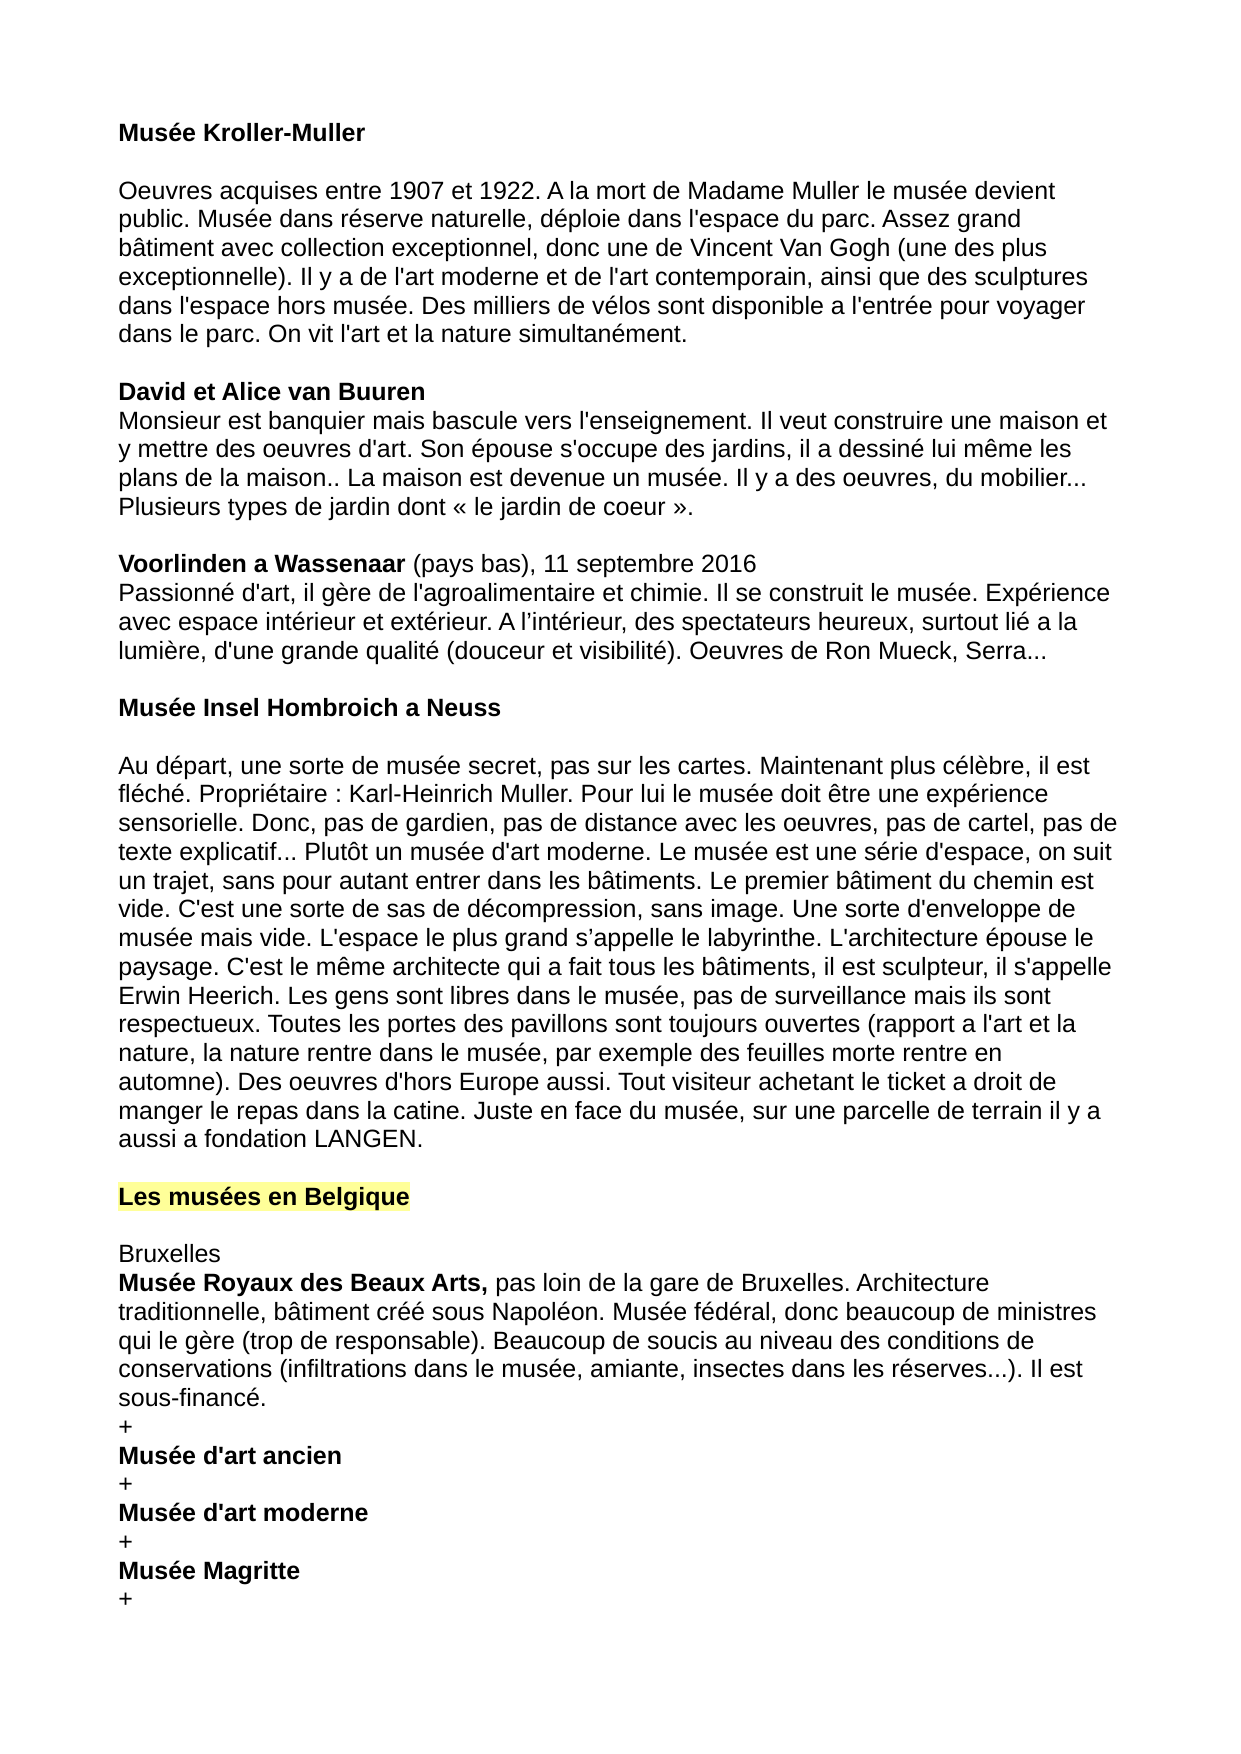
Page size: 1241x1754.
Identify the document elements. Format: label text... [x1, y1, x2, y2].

text Musée d'art ancien [118, 1441, 1122, 1469]
text Bruxelles [118, 1239, 1122, 1268]
text Musée Insel Hombroich a Neuss [118, 693, 1122, 722]
text Plusieurs types de jardin dont « le jardin de coeur ». [118, 492, 1122, 521]
text Musée Magritte [118, 1556, 1122, 1584]
text Au départ, une sorte de musée secret, pas sur les cartes. Maintenant plus célèbre, il est fléché. Propriétaire : Karl-Heinrich Muller. Pour lui le musée doit être une expérience sensorielle. Donc, pas de gardien, pas de distance avec les oeuvres, pas de cartel, pas de texte explicatif... Plutôt un musée d'art moderne. Le musée est une série d'espace, on suit un trajet, sans pour autant entrer dans les bâtiments. Le premier bâtiment du chemin est vide. C'est une sorte de sas de décompression, sans image. Une sorte d'enveloppe de musée mais vide. L'espace le plus grand s’appelle le labyrinthe. L'architecture épouse le paysage. C'est le même architecte qui a fait tous les bâtiments, il est sculpteur, il s'appelle Erwin Heerich. Les gens sont libres dans le musée, pas de surveillance mais ils sont respectueux. Toutes les portes des pavillons sont toujours ouvertes (rapport a l'art et la nature, la nature rentre dans le musée, par exemple des feuilles morte rentre en automne). Des oeuvres d'hors Europe aussi. Tout visiteur achetant le ticket a droit de manger le repas dans la catine. Juste en face du musée, sur une parcelle de terrain il y a aussi a fondation LANGEN. [118, 751, 1122, 1153]
text Monsieur est banquier mais bascule vers l'enseignement. Il veut construire une maison et y mettre des oeuvres d'art. Son épouse s'occupe des jardins, il a dessiné lui même les plans de la maison.. La maison est devenue un musée. Il y a des oeuvres, du mobilier... [118, 406, 1122, 492]
text Les musées en Belgique [118, 1182, 1122, 1211]
text + [118, 1584, 1122, 1613]
text Voorlinden a Wassenaar (pays bas), 11 septembre 2016 [118, 549, 1122, 578]
text Musée Royaux des Beaux Arts, pas loin de la gare de Bruxelles. Architecture traditionnelle, bâtiment créé sous Napoléon. Musée fédéral, donc beaucoup de ministres qui le gère (trop de responsable). Beaucoup de soucis au niveau des conditions de conservations (infiltrations dans le musée, amiante, insectes dans les réserves...). Il est sous-financé. [118, 1268, 1122, 1412]
text Passionné d'art, il gère de l'agroalimentaire et chimie. Il se construit le musée. Expérience avec espace intérieur et extérieur. A l’intérieur, des spectateurs heureux, surtout lié a la lumière, d'une grande qualité (douceur et visibilité). Oeuvres de Ron Mueck, Serra... [118, 578, 1122, 664]
text + [118, 1469, 1122, 1498]
text David et Alice van Buuren [118, 377, 1122, 406]
text + [118, 1412, 1122, 1441]
text Musée d'art moderne [118, 1498, 1122, 1527]
text Musée Kroller-Muller [118, 118, 1122, 147]
text Oeuvres acquises entre 1907 et 1922. A la mort de Madame Muller le musée devient public. Musée dans réserve naturelle, déploie dans l'espace du parc. Assez grand bâtiment avec collection exceptionnel, donc une de Vincent Van Gogh (une des plus exceptionnelle). Il y a de l'art moderne et de l'art contemporain, ainsi que des sculptures dans l'espace hors musée. Des milliers de vélos sont disponible a l'entrée pour voyager dans le parc. On vit l'art et la nature simultanément. [118, 176, 1122, 348]
text + [118, 1527, 1122, 1556]
